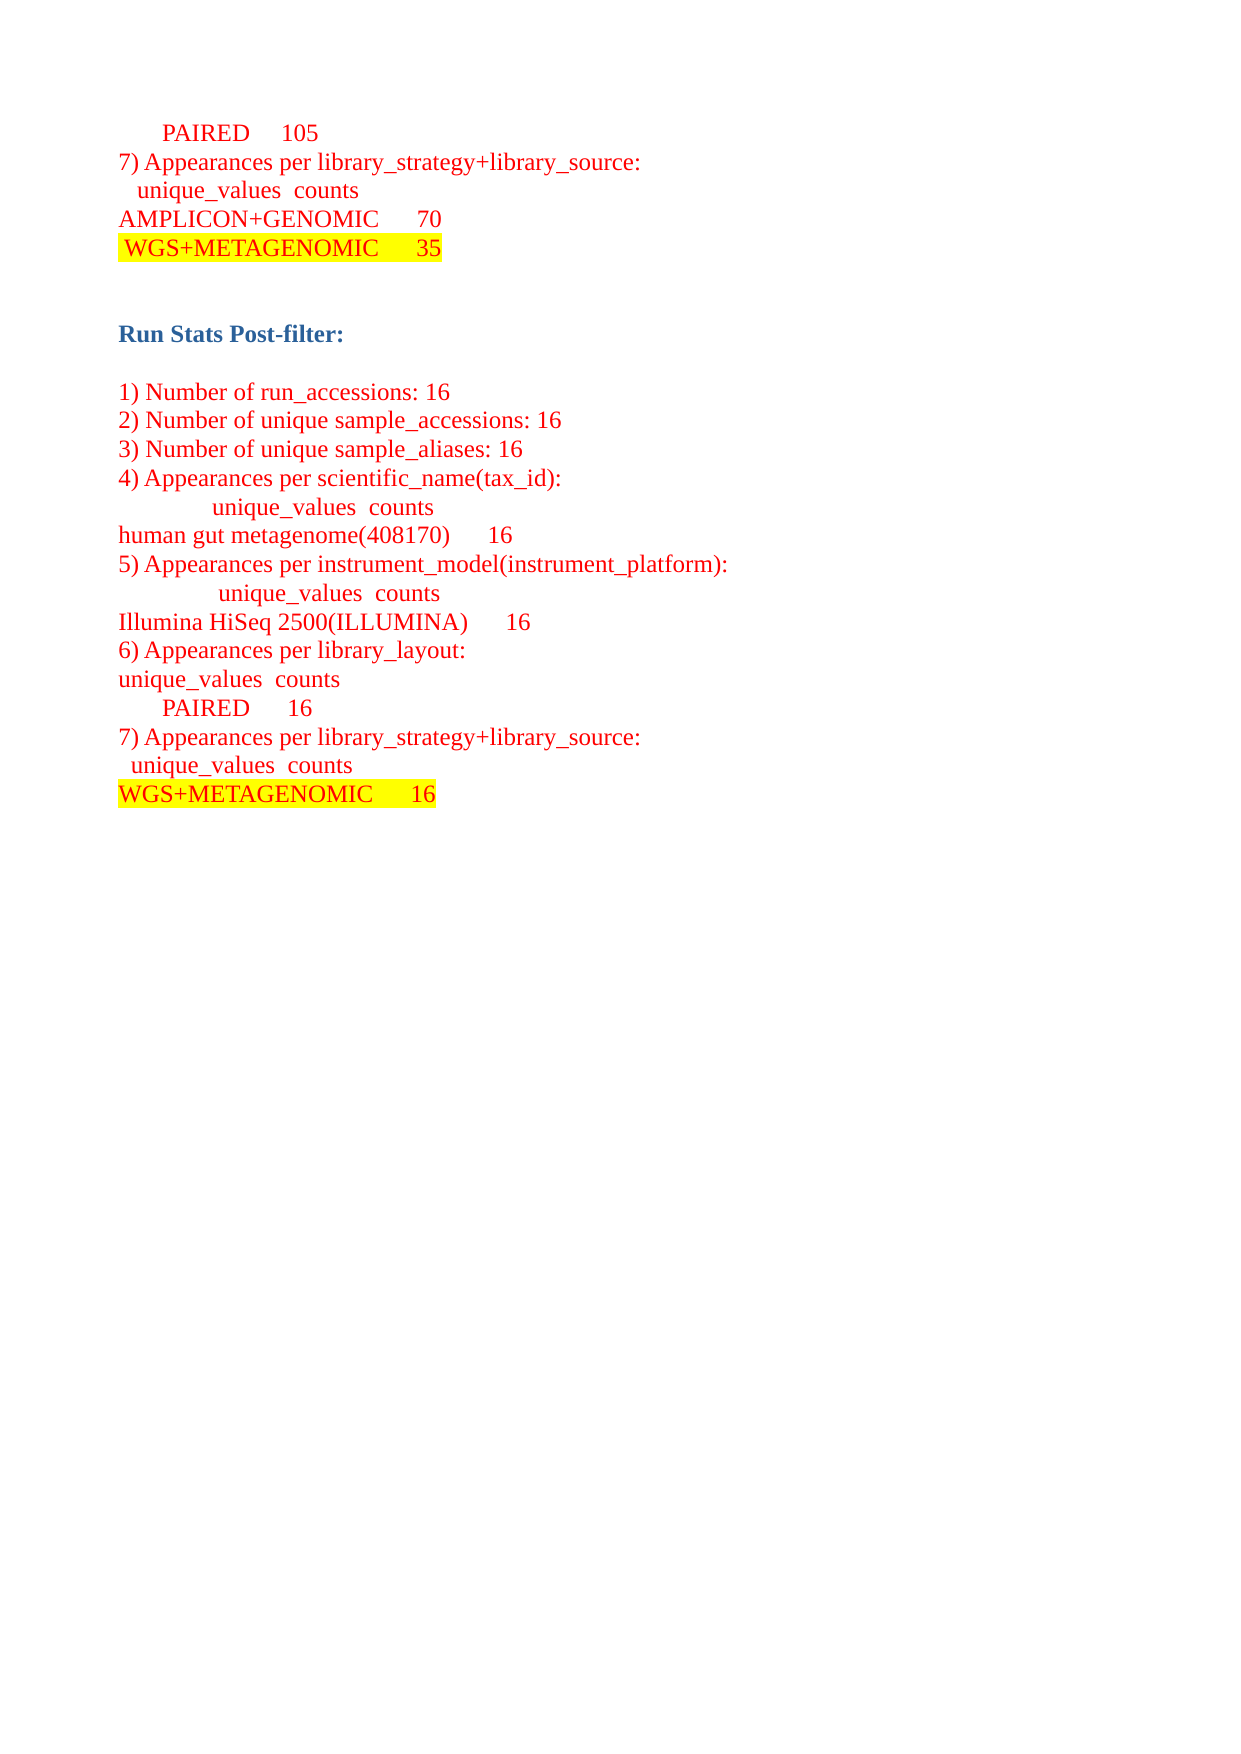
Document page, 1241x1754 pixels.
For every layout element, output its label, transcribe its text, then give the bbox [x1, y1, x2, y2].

text WGS+METAGENOMIC 35 [118, 233, 1122, 262]
text Illumina HiSeq 2500(ILLUMINA) 16 [118, 607, 1122, 636]
text unique_values counts [118, 176, 1122, 204]
text AMPLICON+GENOMIC 70 [118, 204, 1122, 233]
text PAIRED 105 [118, 118, 1122, 147]
text 4) Appearances per scientific_name(tax_id): [118, 463, 1122, 492]
text 6) Appearances per library_layout: [118, 636, 1122, 664]
text human gut metagenome(408170) 16 [118, 521, 1122, 549]
text 2) Number of unique sample_accessions: 16 [118, 406, 1122, 434]
text unique_values counts [118, 492, 1122, 521]
text Run Stats Post-filter: [118, 319, 1122, 348]
text WGS+METAGENOMIC 16 [118, 779, 1122, 808]
text 7) Appearances per library_strategy+library_source: [118, 722, 1122, 751]
text unique_values counts [118, 664, 1122, 693]
text 7) Appearances per library_strategy+library_source: [118, 147, 1122, 176]
text 3) Number of unique sample_aliases: 16 [118, 434, 1122, 463]
text unique_values counts [118, 578, 1122, 607]
text 5) Appearances per instrument_model(instrument_platform): [118, 549, 1122, 578]
text 1) Number of run_accessions: 16 [118, 377, 1122, 406]
text PAIRED 16 [118, 693, 1122, 722]
text unique_values counts [118, 751, 1122, 779]
